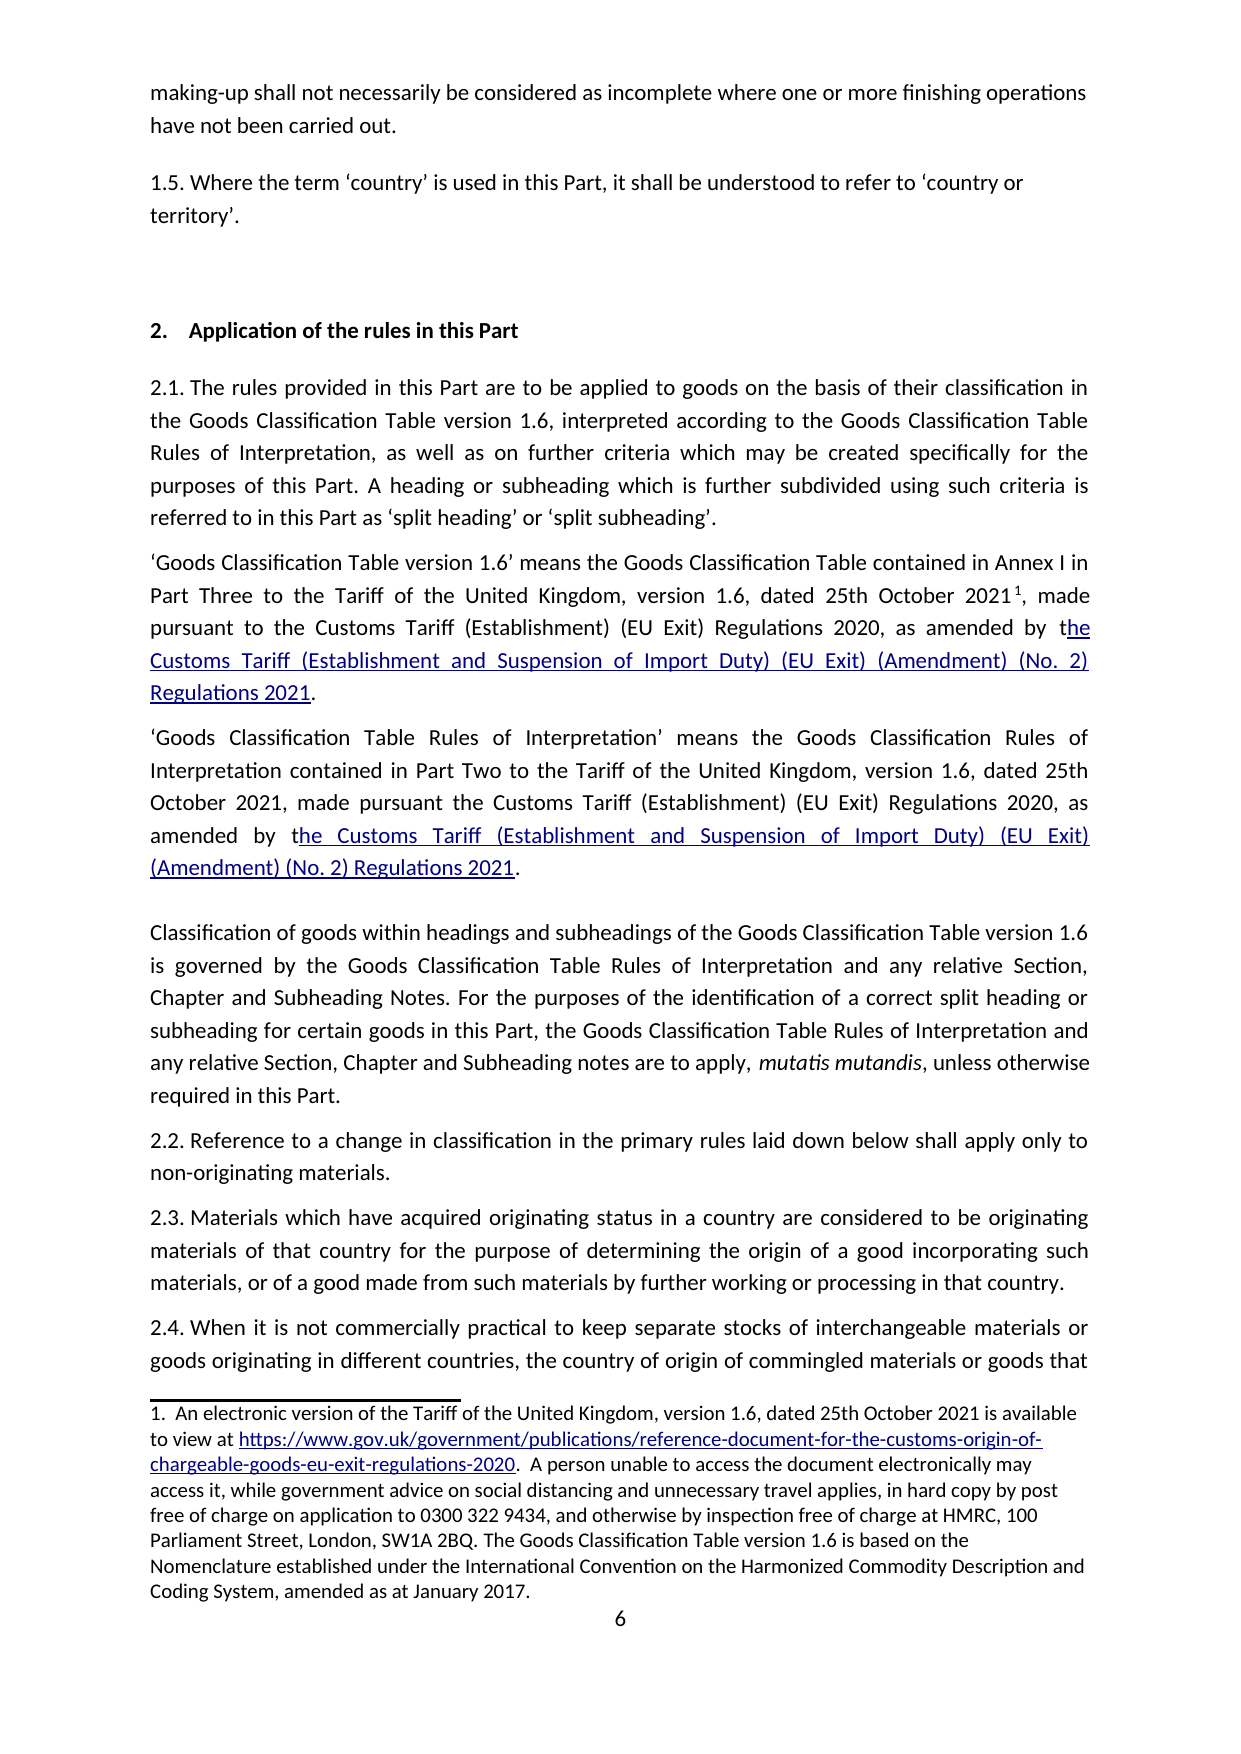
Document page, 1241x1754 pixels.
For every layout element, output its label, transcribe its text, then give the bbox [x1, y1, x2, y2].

text 2.3. Materials which have acquired originating status in a country are considered to be originating materials of that country for the purpose of determining the origin of a good incorporating such materials, or of a good made from such materials by further working or processing in that country. [150, 1199, 1090, 1296]
title making-up shall not necessarily be considered as incomplete where one or more finishing operations have not been carried out. [150, 74, 1090, 139]
text ‘Goods Classification Table Rules of Interpretation’ means the Goods Classification Rules of Interpretation contained in Part Two to the Tariff of the United Kingdom, version 1.6, dated 25th October 2021, made pursuant the Customs Tariff (Establishment) (EU Exit) Regulations 2020, as amended by the Customs Tariff (Establishment and Suspension of Import Duty) (EU Exit) (Amendment) (No. 2) Regulations 2021. [150, 719, 1090, 881]
title 1.5. Where the term ‘country’ is used in this Part, it shall be understood to refer to ‘country or territory’. [150, 164, 1090, 229]
text . An electronic version of the Tariff of the United Kingdom, version 1.6, dated 25th October 2021 is available to view at https://www.gov.uk/government/publications/reference-document-for-the-customs-origin-of-chargeable-goods-eu-exit-regulations-2020. A person unable to access the document electronically may access it, while government advice on social distancing and unnecessary travel applies, in hard copy by post free of charge on application to 0300 322 9434, and otherwise by inspection free of charge at HMRC, 100 Parliament Street, London, SW1A 2BQ. The Goods Classification Table version 1.6 is based on the Nomenclature established under the International Convention on the Harmonized Commodity Description and Coding System, amended as at January 2017. [150, 1401, 1090, 1604]
text ‘Goods Classification Table version 1.6’ means the Goods Classification Table contained in Annex I in Part Three to the Tariff of the United Kingdom, version 1.6, dated 25th October 2021, made pursuant to the Customs Tariff (Establishment) (EU Exit) Regulations 2020, as amended by the Customs Tariff (Establishment and Suspension of Import Duty) (EU Exit) (Amendment) (No. 2) Regulations 2021. [150, 544, 1090, 706]
text 2.1. The rules provided in this Part are to be applied to goods on the basis of their classification in the Goods Classification Table version 1.6, interpreted according to the Goods Classification Table Rules of Interpretation, as well as on further criteria which may be created specifically for the purposes of this Part. A heading or subheading which is further subdivided using such criteria is referred to in this Part as ‘split heading’ or ‘split subheading’. [150, 369, 1090, 531]
text 2.4. When it is not commercially practical to keep separate stocks of interchangeable materials or goods originating in different countries, the country of origin of commingled materials or goods that [150, 1309, 1090, 1374]
text 2.2. Reference to a change in classification in the primary rules laid down below shall apply only to non-originating materials. [150, 1121, 1090, 1186]
list Classification of goods within headings and subheadings of the Goods Classification Table version 1.6 is governed by the Goods Classification Table Rules of Interpretation and any relative Section, Chapter and Subheading Notes. For the purposes of the identification of a correct split heading or subheading for certain goods in this Part, the Goods Classification Table Rules of Interpretation and any relative Section, Chapter and Subheading notes are to apply, mutatis mutandis, unless otherwise required in this Part. [150, 914, 1090, 1109]
title 2. Application of the rules in this Part [150, 311, 1090, 344]
